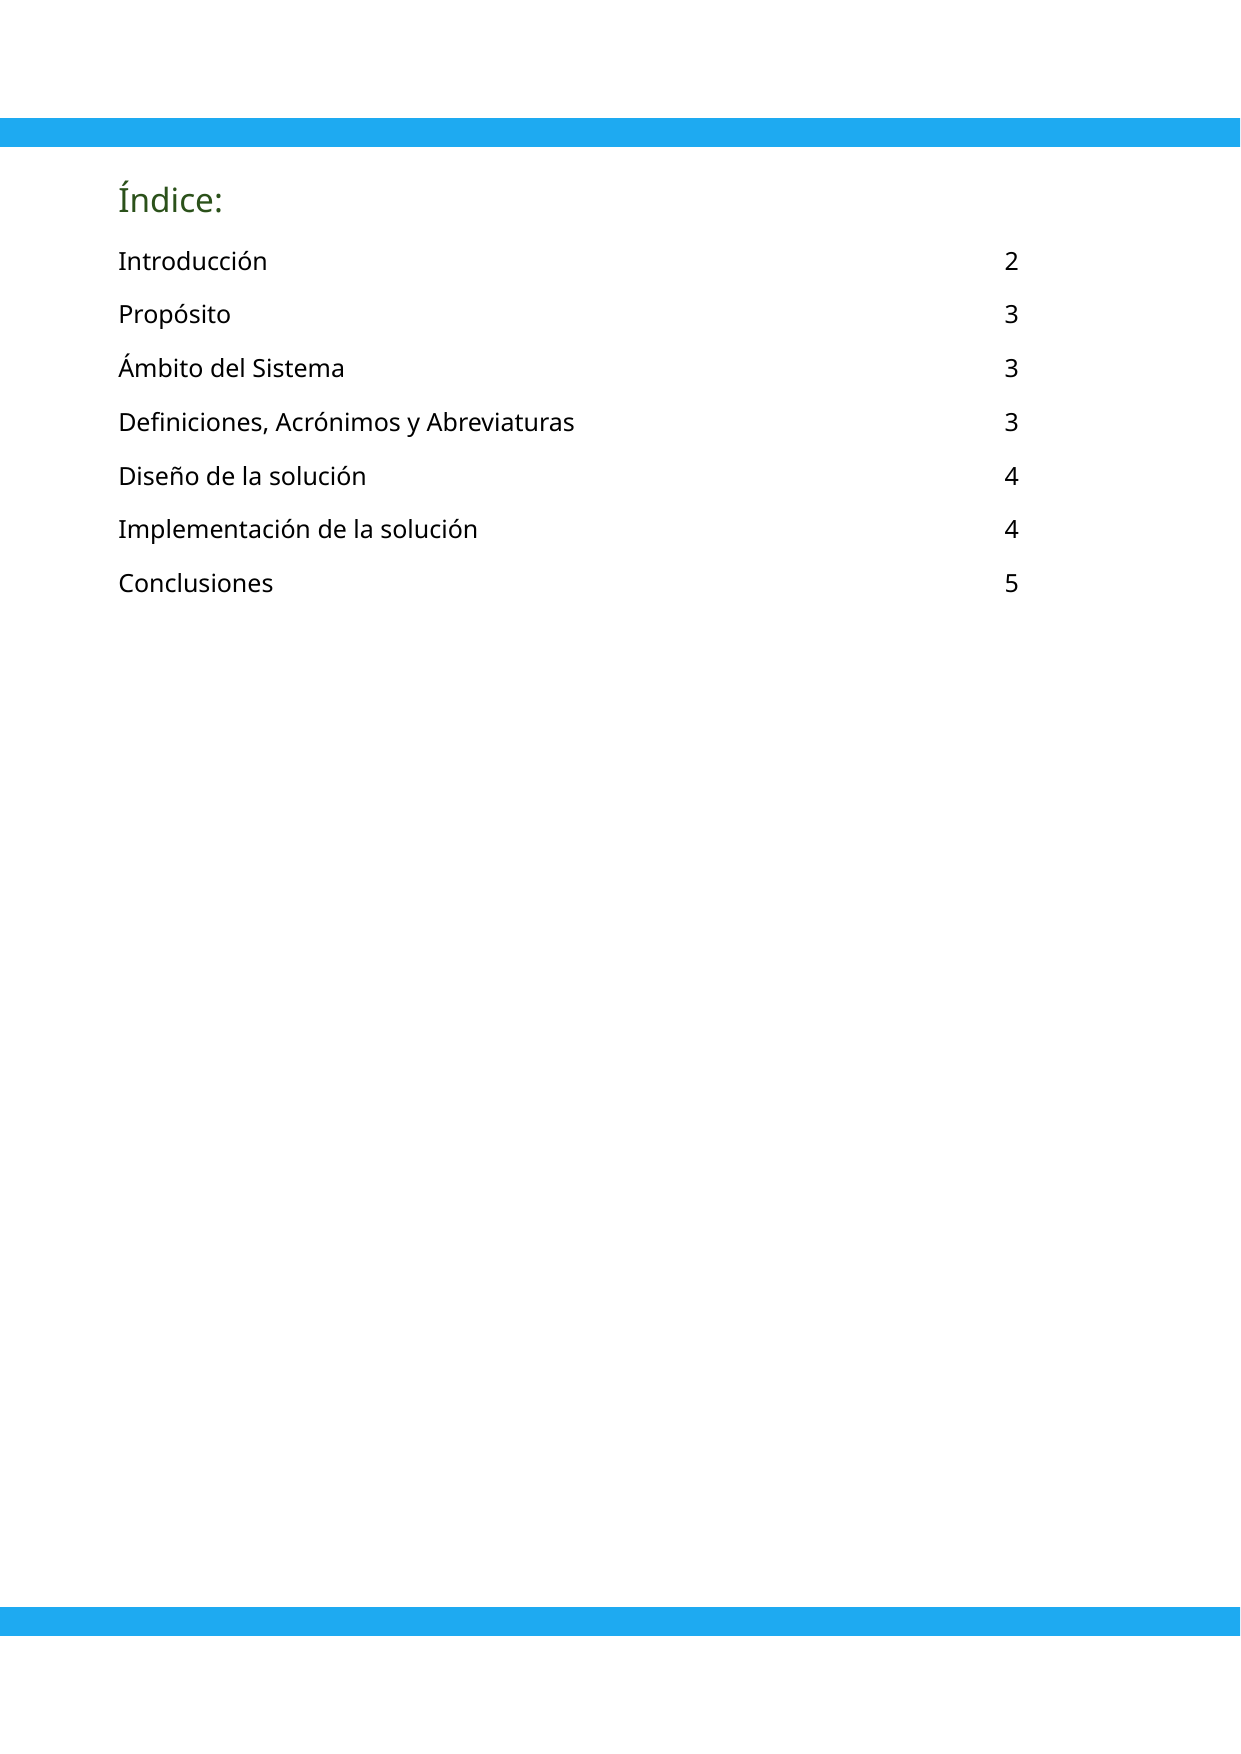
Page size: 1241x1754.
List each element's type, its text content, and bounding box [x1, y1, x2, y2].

text Propósito 3 [118, 297, 1122, 331]
text Diseño de la solución 4 [118, 458, 1122, 492]
text Índice: [118, 176, 1122, 222]
text Introducción 2 [118, 243, 1122, 277]
text Ámbito del Sistema 3 [118, 351, 1122, 385]
text Implementación de la solución 4 [118, 512, 1122, 546]
picture [0, 1607, 1241, 1636]
text Definiciones, Acrónimos y Abreviaturas 3 [118, 404, 1122, 438]
picture [0, 118, 1241, 147]
text Conclusiones 5 [118, 566, 1122, 600]
